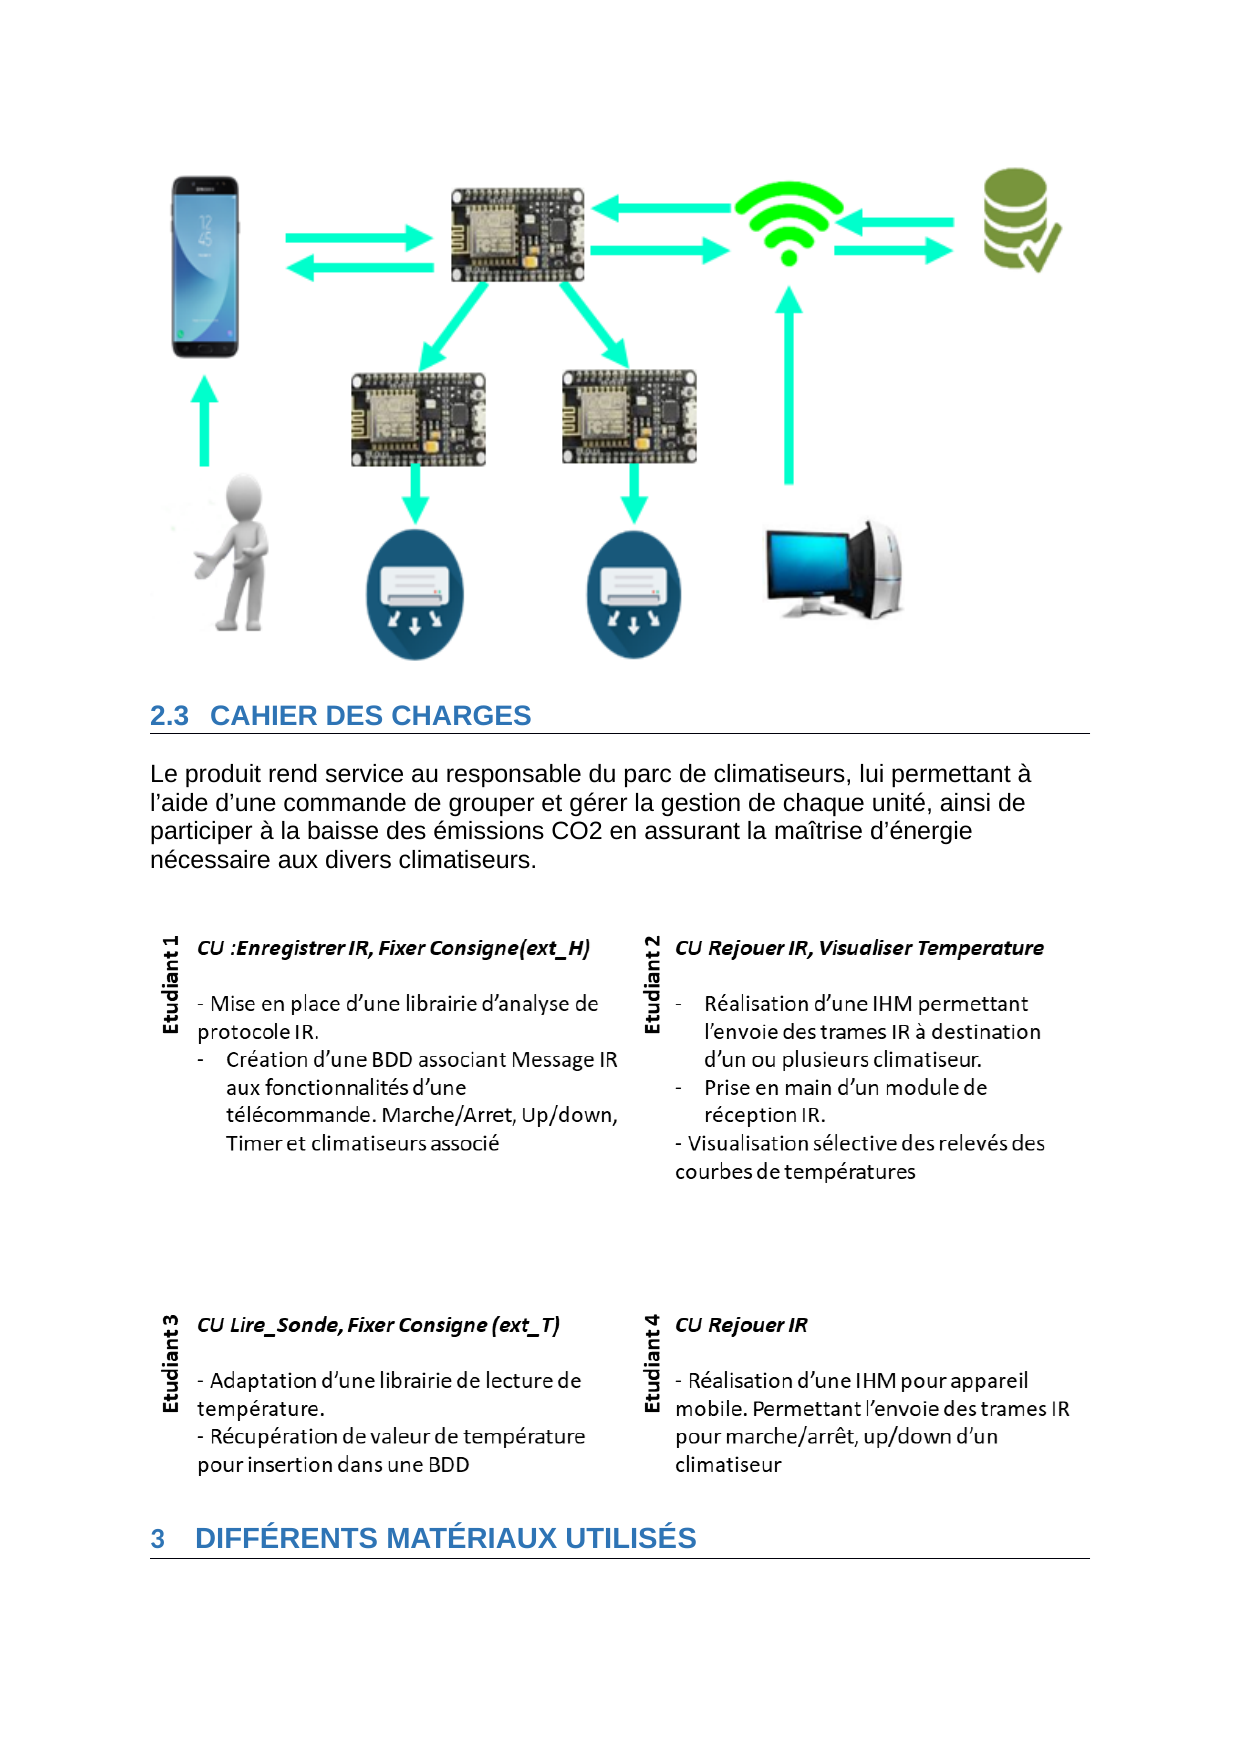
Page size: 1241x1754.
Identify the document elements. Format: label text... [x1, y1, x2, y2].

picture [150, 150, 1069, 675]
subtitle Cahier des charges [150, 699, 1090, 733]
subtitle Différents matériaux utilisés [150, 1521, 1090, 1558]
picture [150, 931, 1075, 1496]
text Le produit rend service au responsable du parc de climatiseurs, lui permettant à l’aide d’une commande de grouper et gérer la gestion de chaque unité, ainsi de participer à la baisse des émissions CO2 en assurant la maîtrise d’énergie nécessaire aux divers climatiseurs. [150, 759, 1090, 874]
